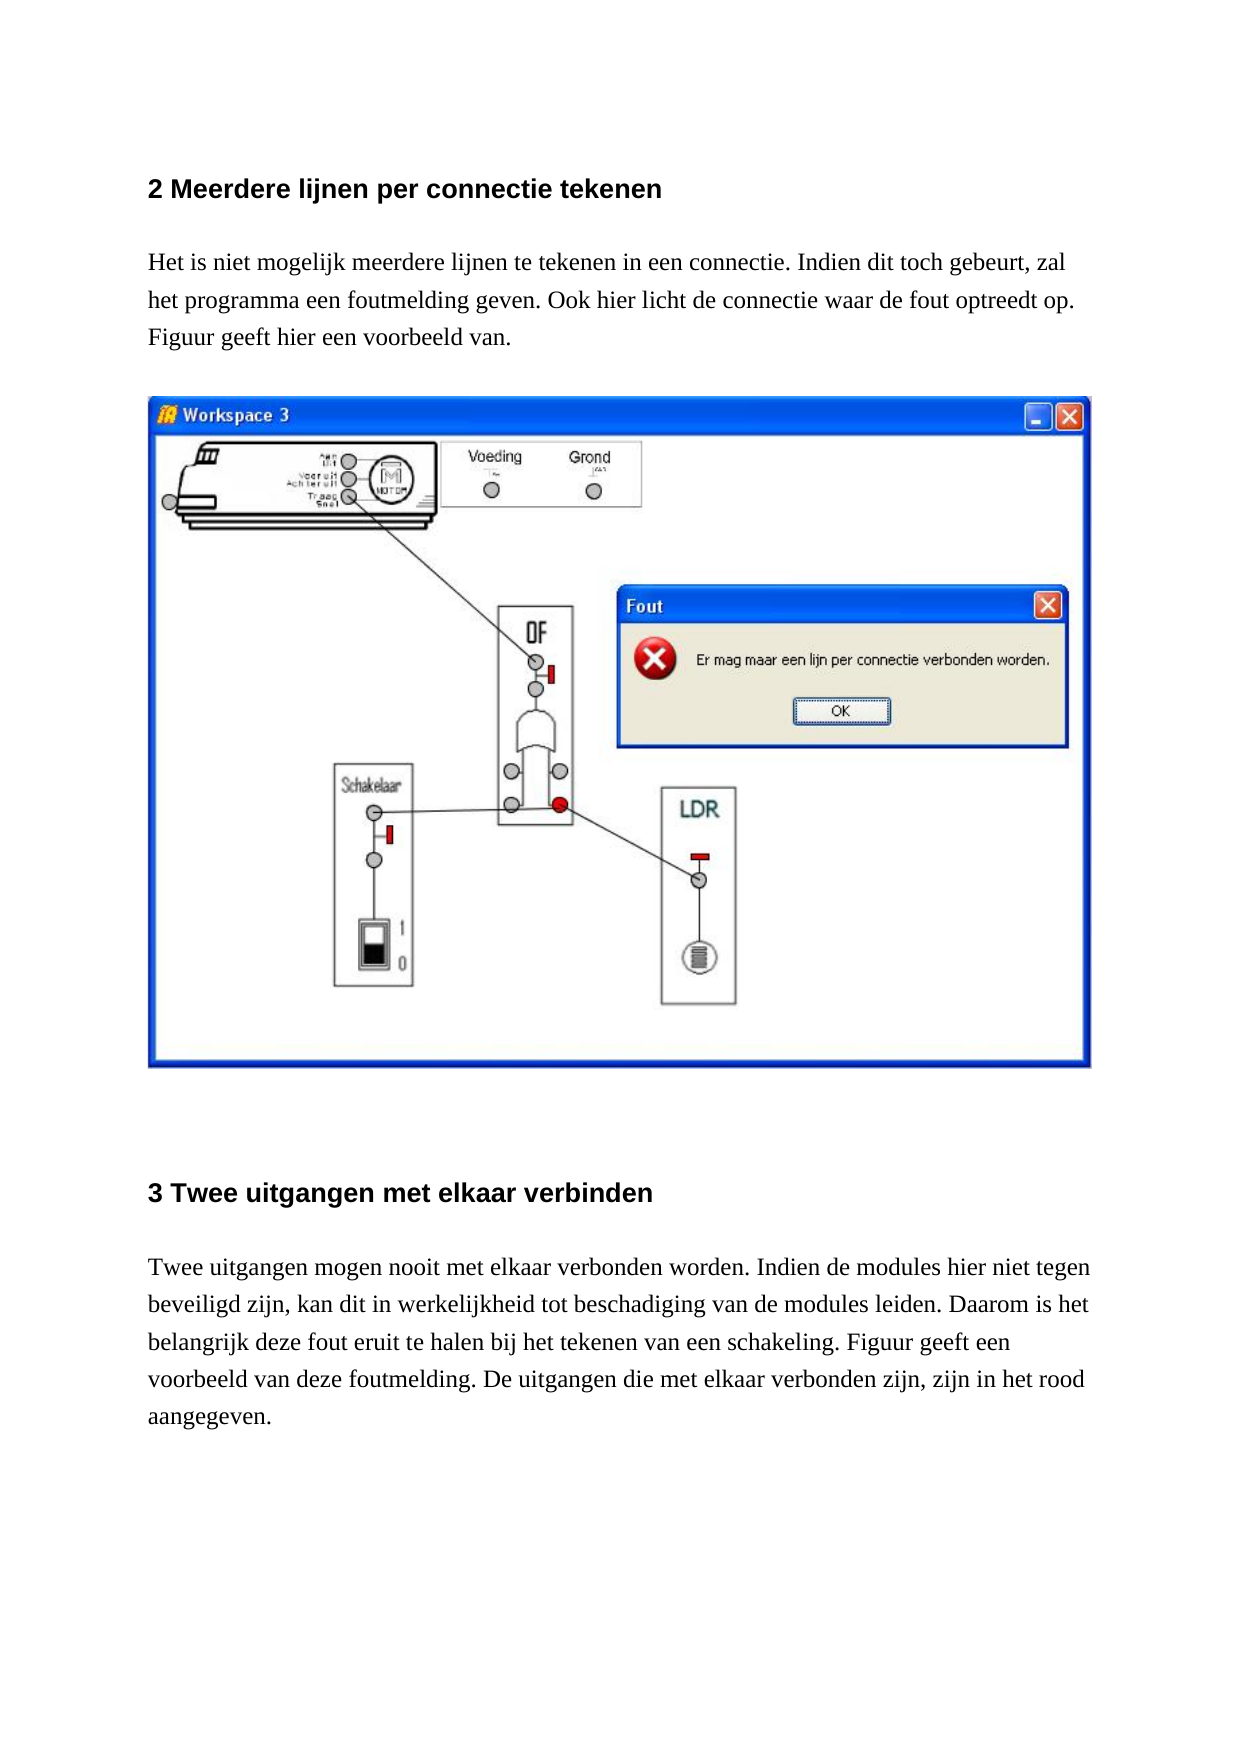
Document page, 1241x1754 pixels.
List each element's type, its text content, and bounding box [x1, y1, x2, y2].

picture [147, 396, 1092, 1069]
subtitle 3 Twee uitgangen met elkaar verbinden [148, 1177, 1093, 1208]
text Het is niet mogelijk meerdere lijnen te tekenen in een connectie. Indien dit toch gebeurt, zal het programma een foutmelding geven. Ook hier licht de connectie waar de fout optreedt op. Figuur geeft hier een voorbeeld van. [148, 247, 1093, 351]
text Twee uitgangen mogen nooit met elkaar verbonden worden. Indien de modules hier niet tegen beveiligd zijn, kan dit in werkelijkheid tot beschadiging van de modules leiden. Daarom is het belangrijk deze fout eruit te halen bij het tekenen van een schakeling. Figuur geeft een voorbeeld van deze foutmelding. De uitgangen die met elkaar verbonden zijn, zijn in het rood aangegeven. [148, 1252, 1093, 1430]
subtitle 2 Meerdere lijnen per connectie tekenen [148, 173, 1093, 204]
